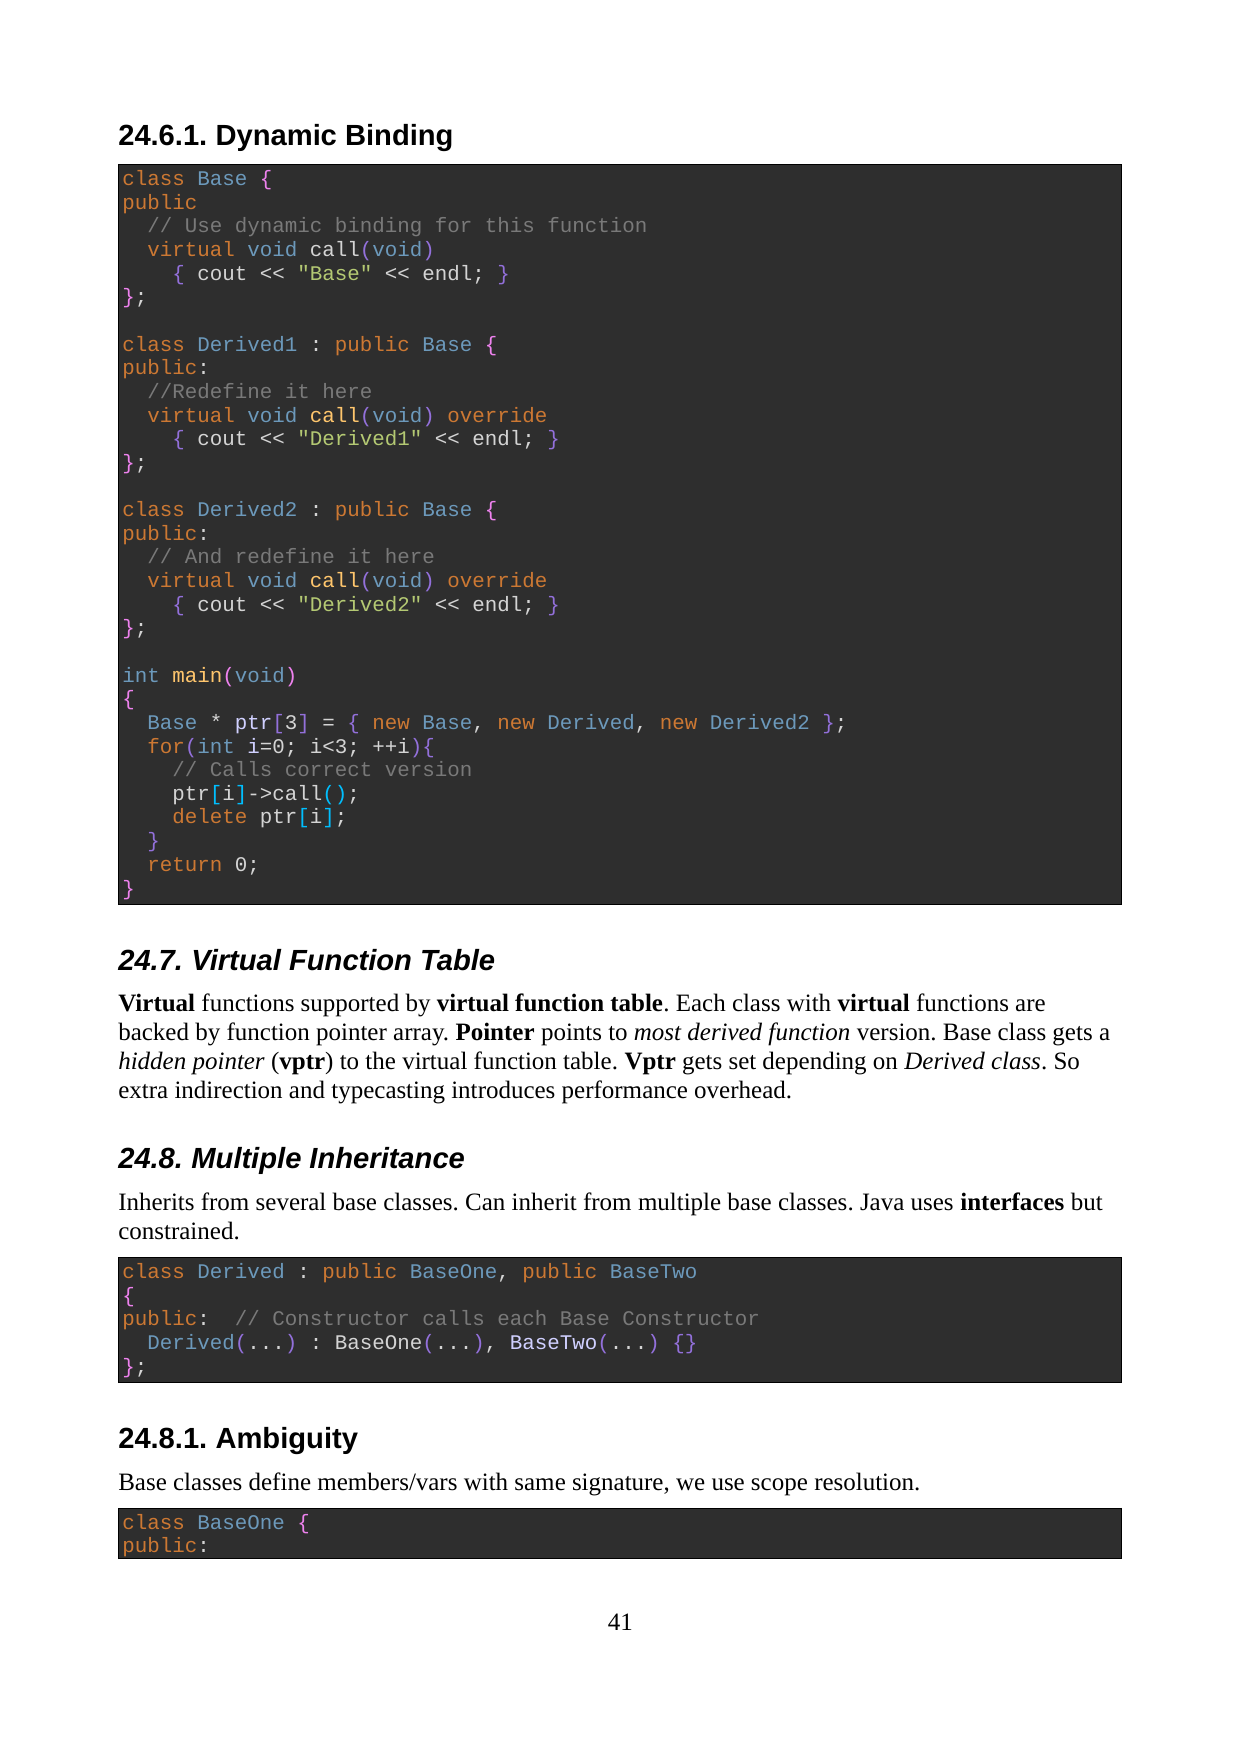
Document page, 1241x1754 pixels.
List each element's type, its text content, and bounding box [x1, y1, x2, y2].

text Base * ptr[3] = { new Base, new Derived, new Derived2 }; [119, 708, 1121, 732]
text public: // Constructor calls each Base Constructor [119, 1304, 1121, 1328]
text { [119, 684, 1121, 708]
text return 0; [119, 850, 1121, 873]
text Derived(...) : BaseOne(...), BaseTwo(...) {} [119, 1328, 1121, 1352]
text delete ptr[i]; [119, 803, 1121, 826]
text }; [119, 282, 1121, 306]
text // Calls correct version [119, 755, 1121, 779]
text }; [119, 1352, 1121, 1382]
text } [119, 826, 1121, 850]
text }; [119, 448, 1121, 472]
text Virtual functions supported by virtual function table. Each class with virtual functions are backed by function pointer array. Pointer points to most derived function version. Base class gets a hidden pointer (vptr) to the virtual function table. Vptr gets set depending on Derived class. So extra indirection and typecasting introduces performance overhead. [118, 988, 1122, 1103]
text virtual void call(void) [119, 235, 1121, 259]
text virtual void call(void) override [119, 401, 1121, 424]
text // Use dynamic binding for this function [119, 211, 1121, 235]
text // And redefine it here [119, 542, 1121, 566]
text public: [119, 1532, 1121, 1558]
text public [119, 188, 1121, 211]
text ptr[i]->call(); [119, 779, 1121, 803]
text class Base { [119, 165, 1121, 188]
text public: [119, 519, 1121, 542]
text class Derived1 : public Base { [119, 330, 1121, 353]
subtitle Dynamic Binding [118, 118, 1122, 152]
text Inherits from several base classes. Can inherit from multiple base classes. Java uses interfaces but constrained. [118, 1187, 1122, 1244]
text //Redefine it here [119, 377, 1121, 401]
text public: [119, 353, 1121, 377]
text } [119, 873, 1121, 904]
subtitle Ambiguity [118, 1421, 1122, 1454]
text for(int i=0; i<3; ++i){ [119, 732, 1121, 755]
subtitle Virtual Function Table [118, 942, 1122, 976]
text { cout << "Derived1" << endl; } [119, 424, 1121, 448]
text { [119, 1281, 1121, 1304]
text { cout << "Derived2" << endl; } [119, 590, 1121, 613]
text int main(void) [119, 661, 1121, 684]
subtitle Multiple Inheritance [118, 1141, 1122, 1174]
text class Derived2 : public Base { [119, 495, 1121, 519]
text class Derived : public BaseOne, public BaseTwo [119, 1258, 1121, 1281]
text }; [119, 613, 1121, 637]
text { cout << "Base" << endl; } [119, 259, 1121, 282]
text Base classes define members/vars with same signature, we use scope resolution. [118, 1467, 1122, 1495]
text class BaseOne { [119, 1509, 1121, 1532]
text virtual void call(void) override [119, 566, 1121, 590]
